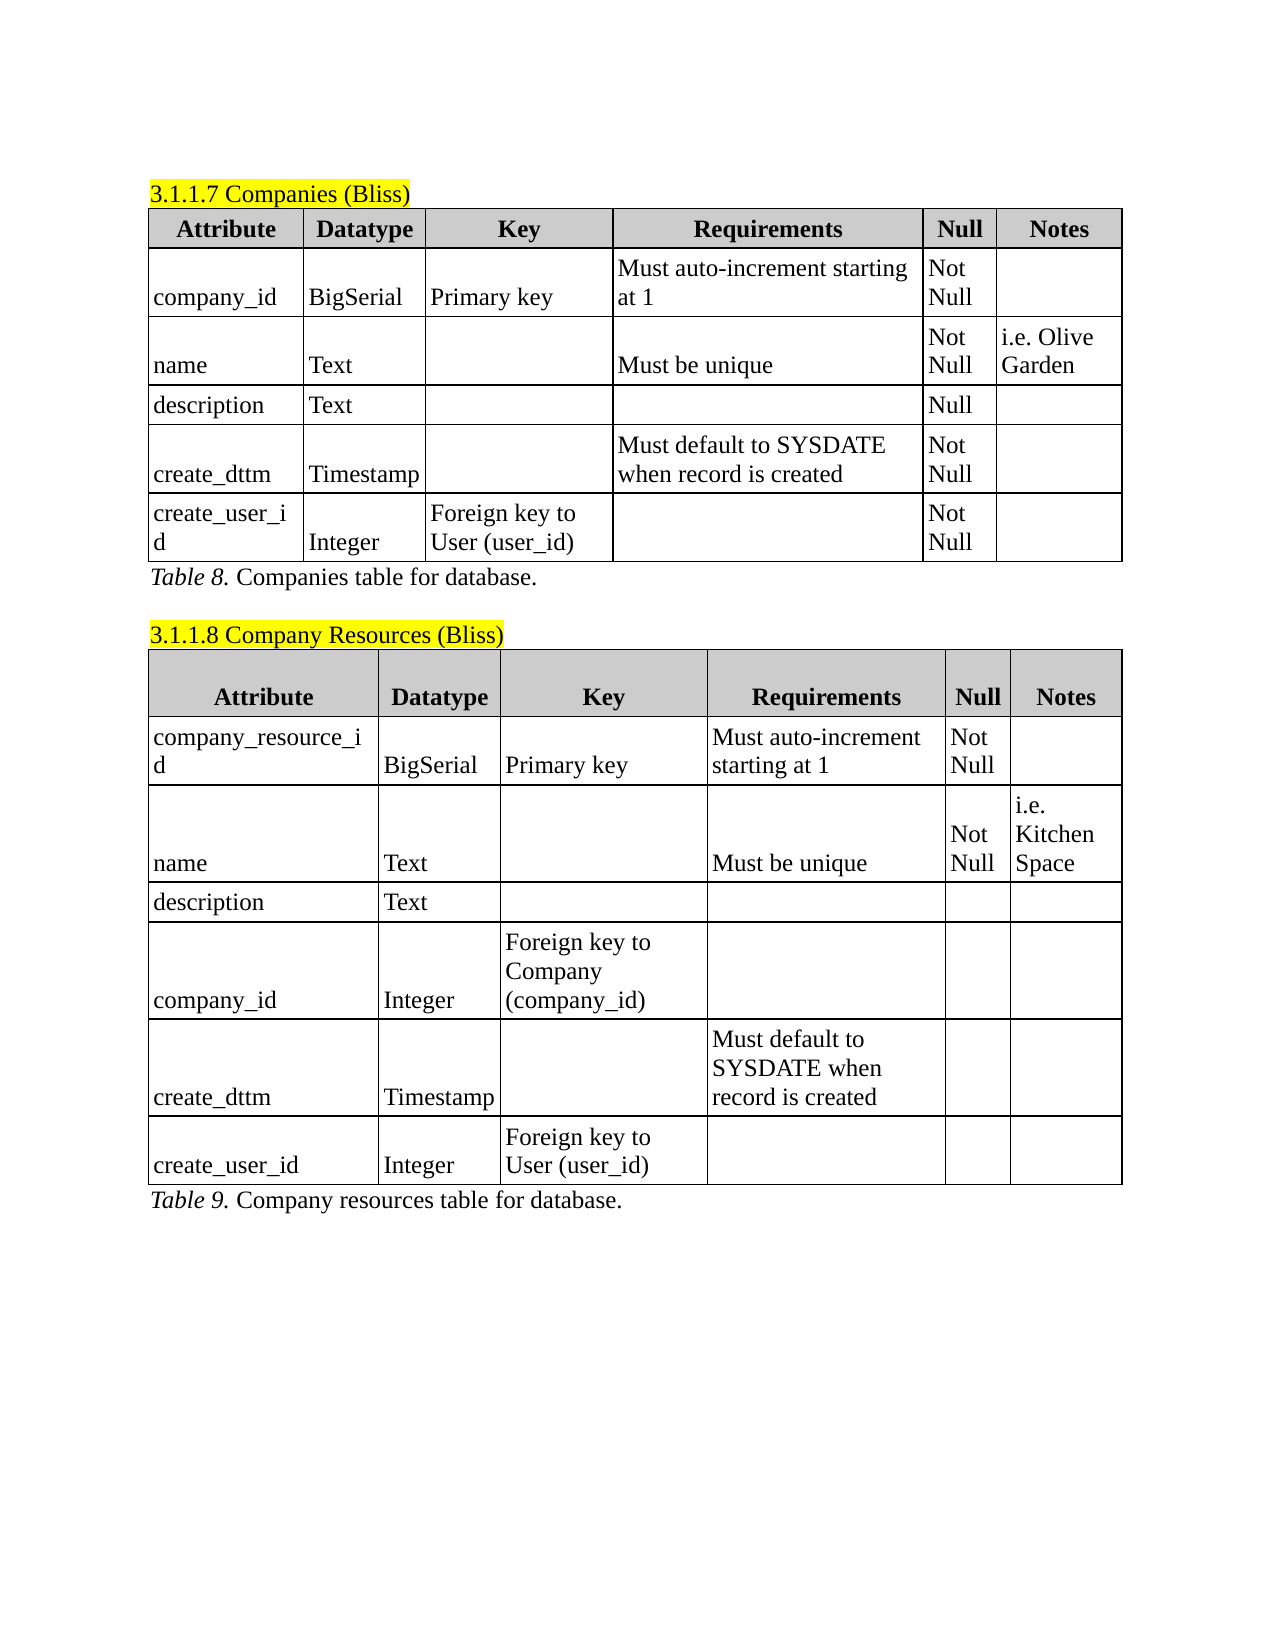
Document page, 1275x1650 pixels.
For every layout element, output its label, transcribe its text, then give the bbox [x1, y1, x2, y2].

table_cell Timestamp [304, 425, 425, 492]
table_cell i.e. Kitchen Space [1011, 786, 1121, 881]
table_cell [1011, 717, 1121, 784]
table_header Notes [997, 209, 1121, 247]
text Table 8. Companies table for database. [150, 562, 1125, 591]
table_header Requirements [614, 209, 922, 247]
table_header Null [946, 650, 1010, 716]
table_header Notes [1011, 650, 1121, 716]
table_cell Not Null [924, 317, 996, 384]
table_cell Text [379, 786, 500, 881]
table_cell Must be unique [708, 786, 945, 881]
table_cell company_resource_id [149, 717, 378, 784]
table_header Null [924, 209, 996, 247]
table_cell name [149, 317, 303, 384]
table_cell [1011, 923, 1121, 1018]
table_cell description [149, 386, 303, 424]
table_cell i.e. Olive Garden [997, 317, 1121, 384]
table_cell Must auto-increment starting at 1 [708, 717, 945, 784]
table_cell Not Null [924, 494, 996, 561]
table_cell create_user_id [149, 1117, 378, 1184]
table_header Attribute [149, 209, 303, 247]
table_cell [501, 883, 707, 921]
table_cell [614, 386, 922, 424]
list Company Resources (Bliss) [150, 620, 1125, 648]
table_cell [997, 425, 1121, 492]
table_header Key [501, 650, 707, 716]
table_cell [946, 1117, 1010, 1184]
table_cell [426, 386, 612, 424]
table_cell Primary key [426, 249, 612, 316]
table_header Datatype [304, 209, 425, 247]
table_cell [946, 1020, 1010, 1115]
table_cell [1011, 1117, 1121, 1184]
table_cell Primary key [501, 717, 707, 784]
table_cell create_dttm [149, 1020, 378, 1115]
table_cell Null [924, 386, 996, 424]
table_cell Must default to SYSDATE when record is created [614, 425, 922, 492]
table_cell create_user_id [149, 494, 303, 561]
table_cell Integer [379, 1117, 500, 1184]
table_cell [426, 425, 612, 492]
table_cell [426, 317, 612, 384]
table_cell name [149, 786, 378, 881]
table_cell Text [304, 386, 425, 424]
table_cell Integer [304, 494, 425, 561]
table_cell [997, 386, 1121, 424]
table_cell company_id [149, 249, 303, 316]
table_header Requirements [708, 650, 945, 716]
table_cell [708, 883, 945, 921]
text Table 9. Company resources table for database. [150, 1185, 1125, 1386]
table_cell Not Null [924, 425, 996, 492]
table_cell Foreign key to User (user_id) [426, 494, 612, 561]
table_cell Must auto-increment starting at 1 [614, 249, 922, 316]
table_header Attribute [149, 650, 378, 716]
table_header Datatype [379, 650, 500, 716]
table_cell Foreign key to User (user_id) [501, 1117, 707, 1184]
table_cell BigSerial [304, 249, 425, 316]
table_cell Not Null [946, 717, 1010, 784]
table_cell [946, 923, 1010, 1018]
table_header Key [426, 209, 612, 247]
table_cell [501, 786, 707, 881]
table_cell Must be unique [614, 317, 922, 384]
table_cell [946, 883, 1010, 921]
table_cell description [149, 883, 378, 921]
table_cell BigSerial [379, 717, 500, 784]
table_cell Text [379, 883, 500, 921]
table_cell [501, 1020, 707, 1115]
table_cell [997, 494, 1121, 561]
list Companies (Bliss) [150, 179, 1125, 207]
table_cell Timestamp [379, 1020, 500, 1115]
table_cell [1011, 1020, 1121, 1115]
table_cell [708, 923, 945, 1018]
table_cell [1011, 883, 1121, 921]
table_cell company_id [149, 923, 378, 1018]
table_cell Not Null [946, 786, 1010, 881]
table_cell Must default to SYSDATE when record is created [708, 1020, 945, 1115]
table_cell [614, 494, 922, 561]
table_cell [708, 1117, 945, 1184]
table_cell Foreign key to Company (company_id) [501, 923, 707, 1018]
table_cell Not Null [924, 249, 996, 316]
table_cell Text [304, 317, 425, 384]
table_cell Integer [379, 923, 500, 1018]
table_cell [997, 249, 1121, 316]
table_cell create_dttm [149, 425, 303, 492]
